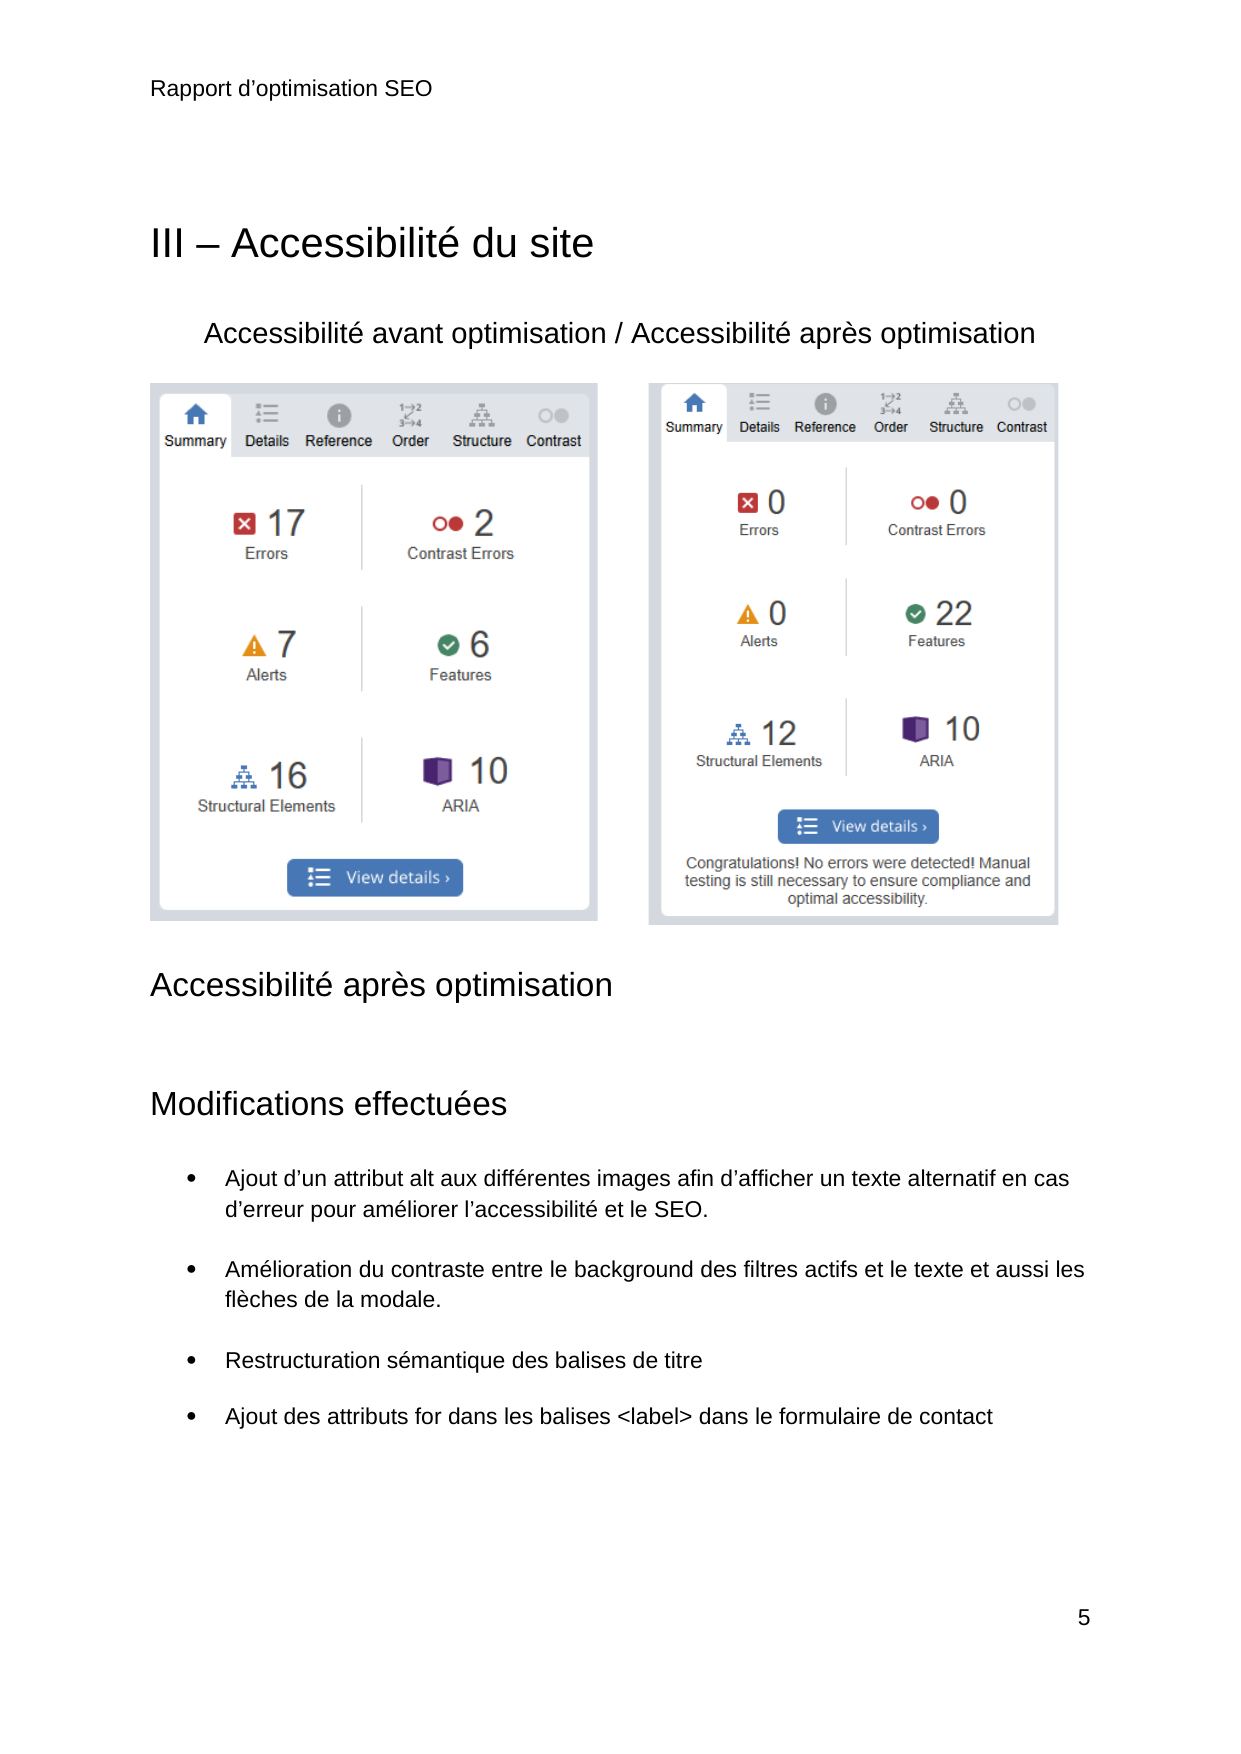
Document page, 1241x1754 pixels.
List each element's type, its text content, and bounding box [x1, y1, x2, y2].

list Ajout des attributs for dans les balises <label> dans le formulaire de contact [187, 1403, 1090, 1429]
list Amélioration du contraste entre le background des filtres actifs et le texte et aussi les flèches de la modale. [187, 1256, 1090, 1312]
subtitle Accessibilité après optimisation [150, 966, 1090, 1004]
list Restructuration sémantique des balises de titre [187, 1347, 1090, 1373]
subtitle Modifications effectuées [150, 1084, 1090, 1123]
subtitle Accessibilité avant optimisation / Accessibilité après optimisation [150, 316, 1090, 349]
list Ajout d’un attribut alt aux différentes images afin d’afficher un texte alternatif en cas d’erreur pour améliorer l’accessibilité et le SEO. [187, 1165, 1090, 1222]
subtitle III – Accessibilité du site [150, 218, 1090, 266]
